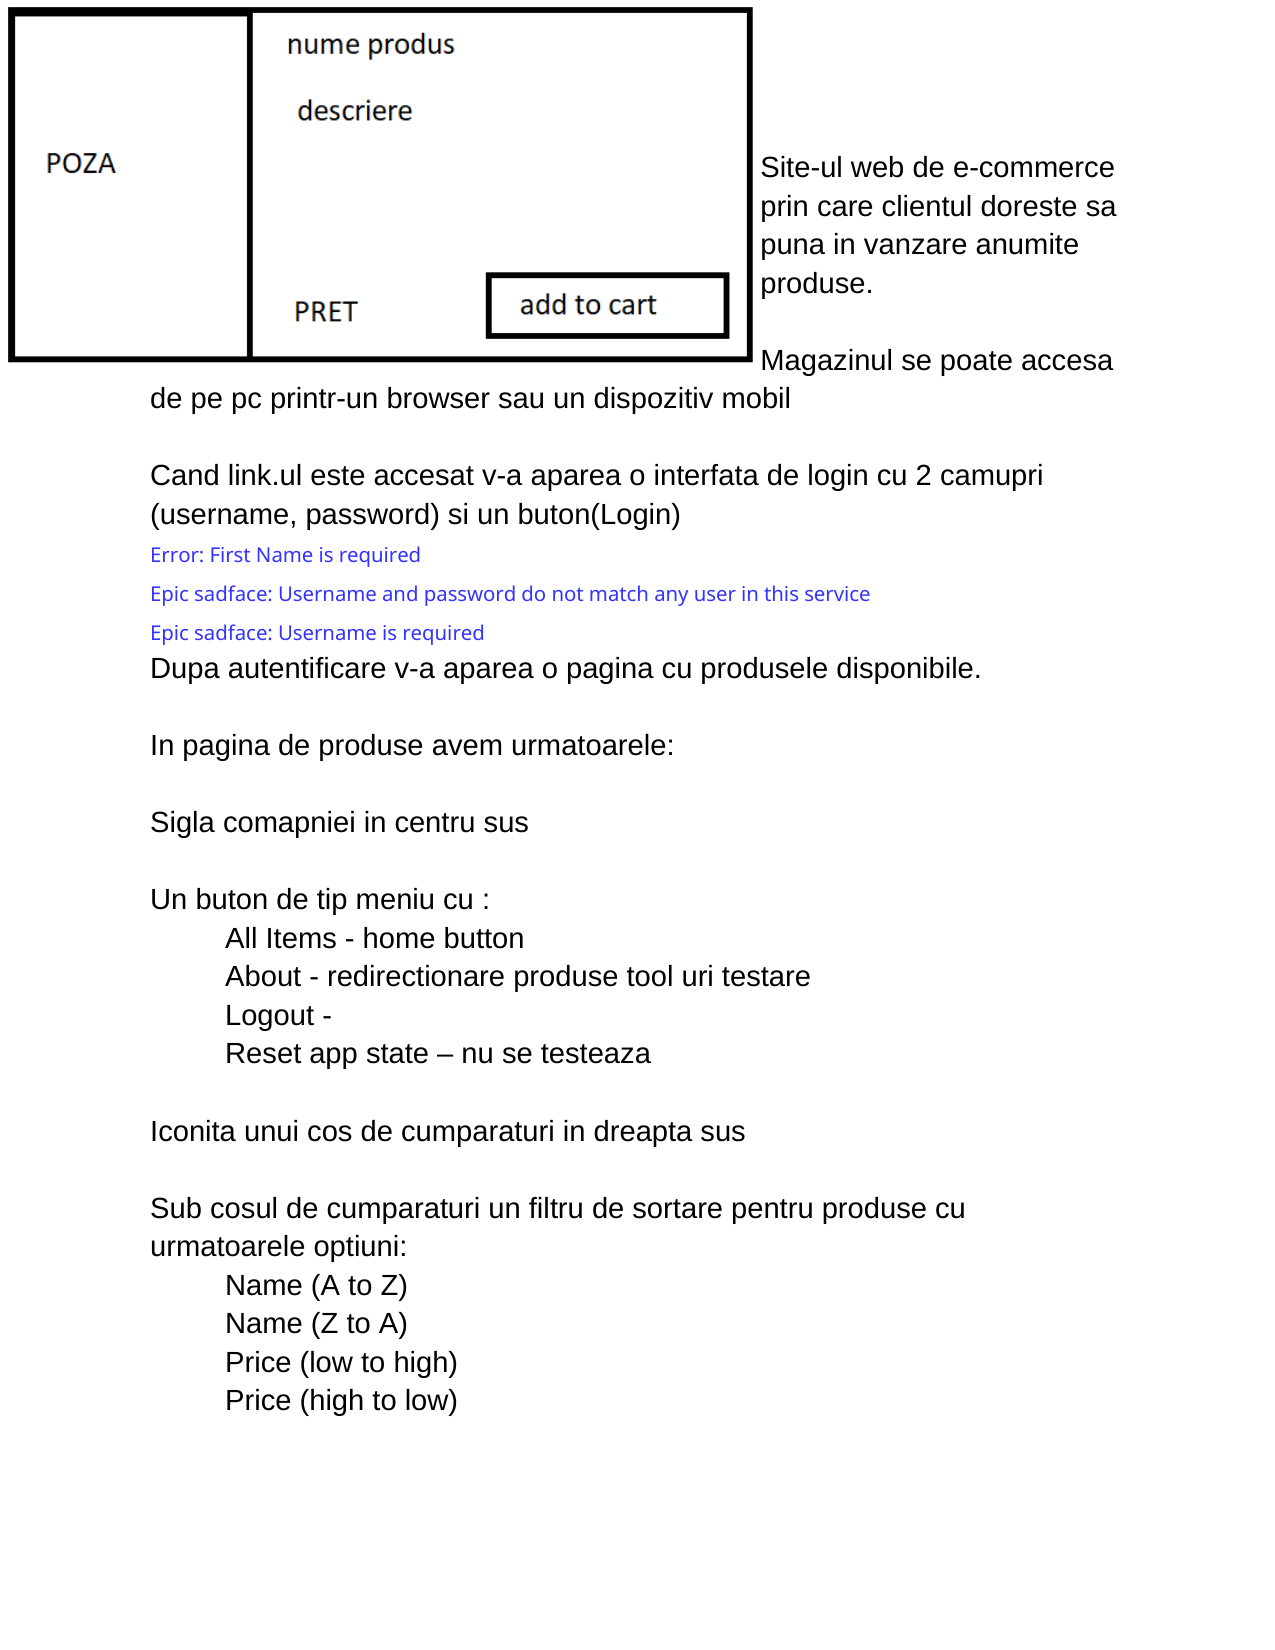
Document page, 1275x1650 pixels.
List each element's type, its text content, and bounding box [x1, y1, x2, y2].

text Epic sadface: Username is required [150, 612, 1125, 646]
text All Items - home button [150, 921, 1125, 954]
picture [0, 0, 761, 367]
text Epic sadface: Username and password do not match any user in this service [150, 574, 1125, 607]
text About - redirectionare produse tool uri testare [150, 959, 1125, 993]
text In pagina de produse avem urmatoarele: [150, 728, 1125, 762]
text Price (high to low) [225, 1383, 1125, 1417]
text Price (low to high) [225, 1345, 1125, 1378]
text Sigla comapniei in centru sus [150, 805, 1125, 839]
text Iconita unui cos de cumparaturi in dreapta sus [150, 1113, 1125, 1147]
text Un buton de tip meniu cu : [150, 882, 1125, 916]
text Site-ul web de e-commerce prin care clientul doreste sa puna in vanzare anumite produse. [761, 150, 1125, 299]
text Dupa autentificare v-a aparea o pagina cu produsele disponibile. [150, 651, 1125, 684]
text Error: First Name is required [150, 535, 1125, 569]
text Cand link.ul este accesat v-a aparea o interfata de login cu 2 camupri (username, password) si un buton(Login) [150, 458, 1125, 530]
text Magazinul se poate accesa de pe pc printr-un browser sau un dispozitiv mobil [150, 343, 1125, 415]
text Reset app state – nu se testeaza [150, 1036, 1125, 1070]
text Logout - [150, 998, 1125, 1031]
text Name (Z to A) [225, 1306, 1125, 1340]
text Sub cosul de cumparaturi un filtru de sortare pentru produse cu urmatoarele optiuni: [150, 1191, 1125, 1263]
text Name (A to Z) [225, 1268, 1125, 1301]
